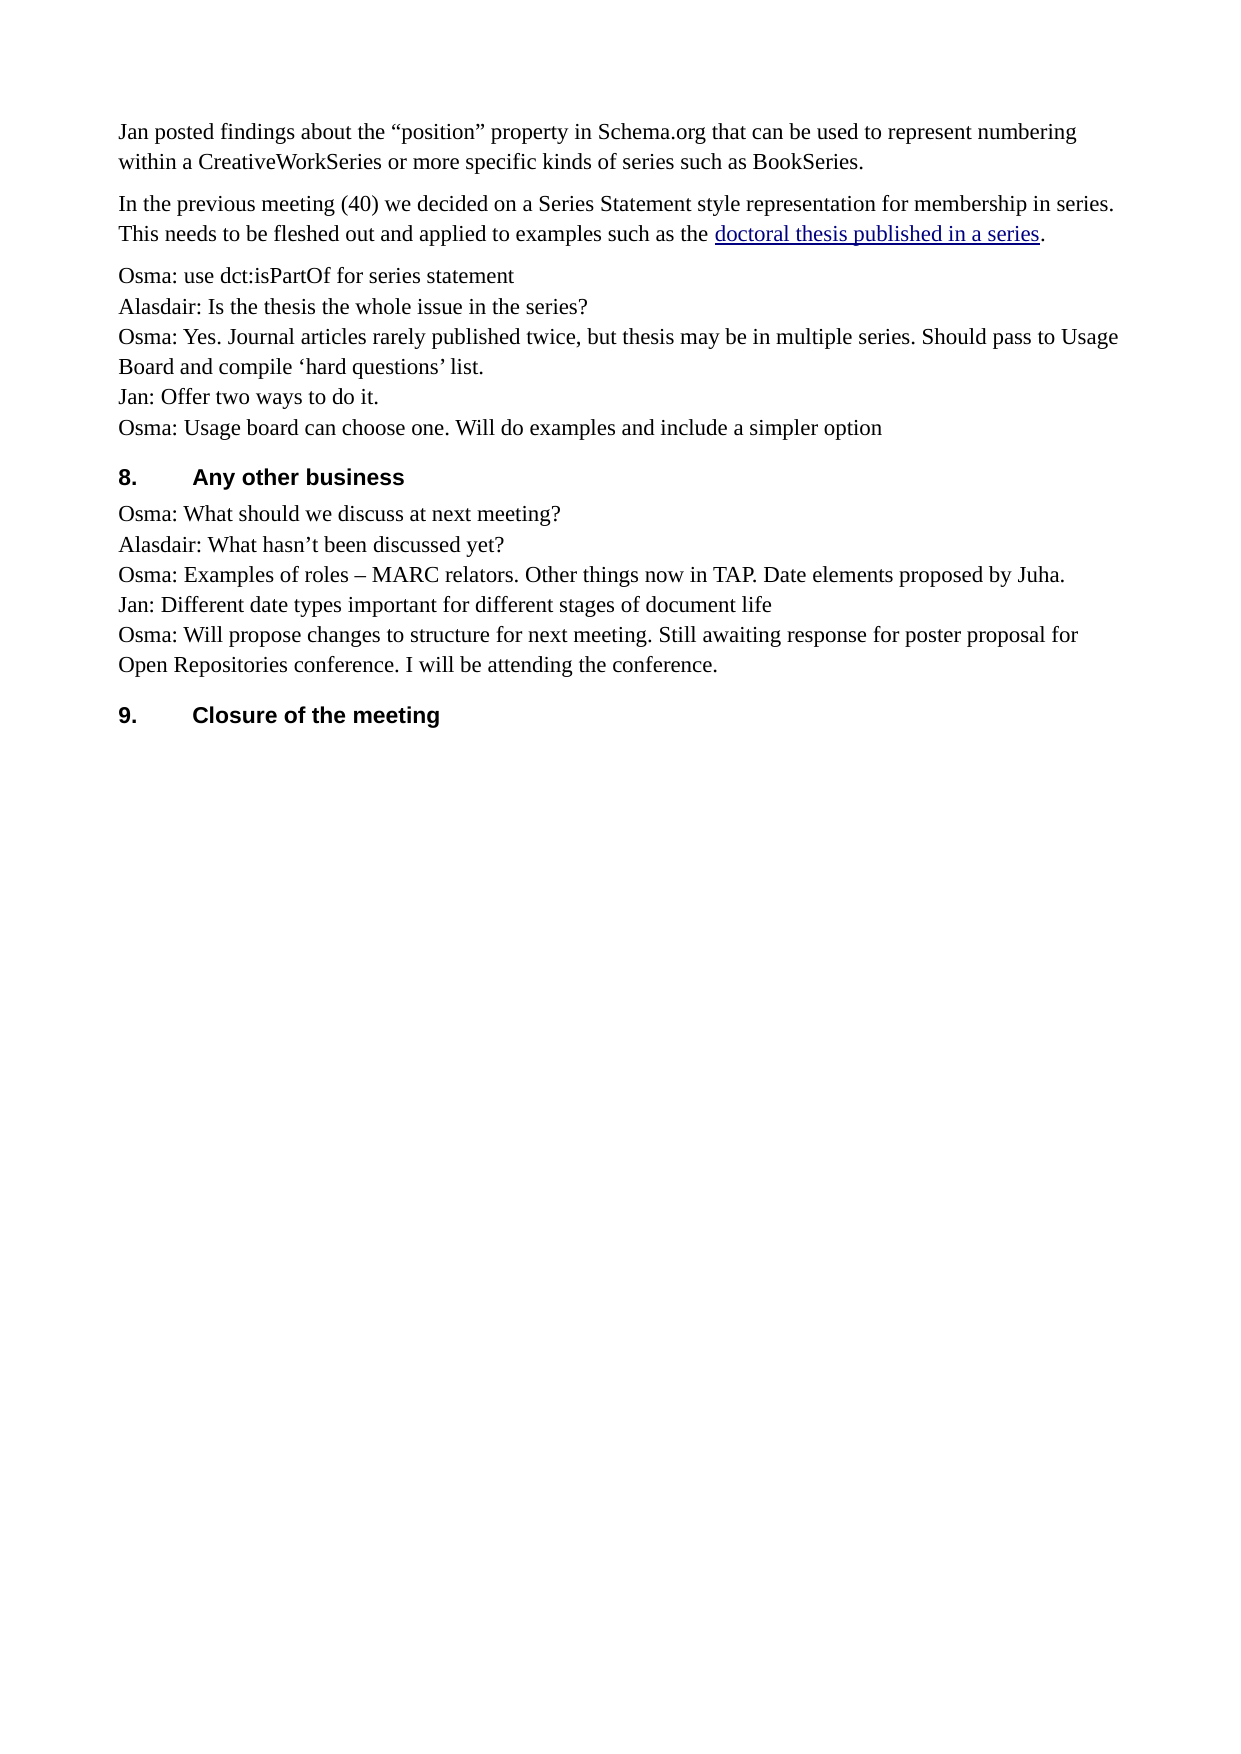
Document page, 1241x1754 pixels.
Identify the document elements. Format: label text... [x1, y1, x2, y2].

text Alasdair: What hasn’t been discussed yet? [118, 531, 1122, 557]
text Osma: Yes. Journal articles rarely published twice, but thesis may be in multiple series. Should pass to Usage Board and compile ‘hard questions’ list. [118, 323, 1122, 379]
text Jan posted findings about the “position” property in Schema.org that can be used to represent numbering within a CreativeWorkSeries or more specific kinds of series such as BookSeries. [118, 118, 1122, 175]
subtitle Closure of the meeting [118, 702, 1122, 729]
text Jan: Different date types important for different stages of document life [118, 591, 1122, 617]
text In the previous meeting (40) we decided on a Series Statement style representation for membership in series. This needs to be fleshed out and applied to examples such as the doctoral thesis published in a series. [118, 190, 1122, 247]
text Alasdair: Is the thesis the whole issue in the series? [118, 293, 1122, 319]
text Osma: Usage board can choose one. Will do examples and include a simpler option [118, 413, 1122, 440]
text Osma: Examples of roles – MARC relators. Other things now in TAP. Date elements proposed by Juha. [118, 561, 1122, 587]
text Osma: Will propose changes to structure for next meeting. Still awaiting response for poster proposal for Open Repositories conference. I will be attending the conference. [118, 621, 1122, 678]
text Osma: What should we discuss at next meeting? [118, 501, 1122, 527]
text Osma: use dct:isPartOf for series statement [118, 262, 1122, 289]
subtitle Any other business [118, 464, 1122, 491]
text Jan: Offer two ways to do it. [118, 383, 1122, 410]
